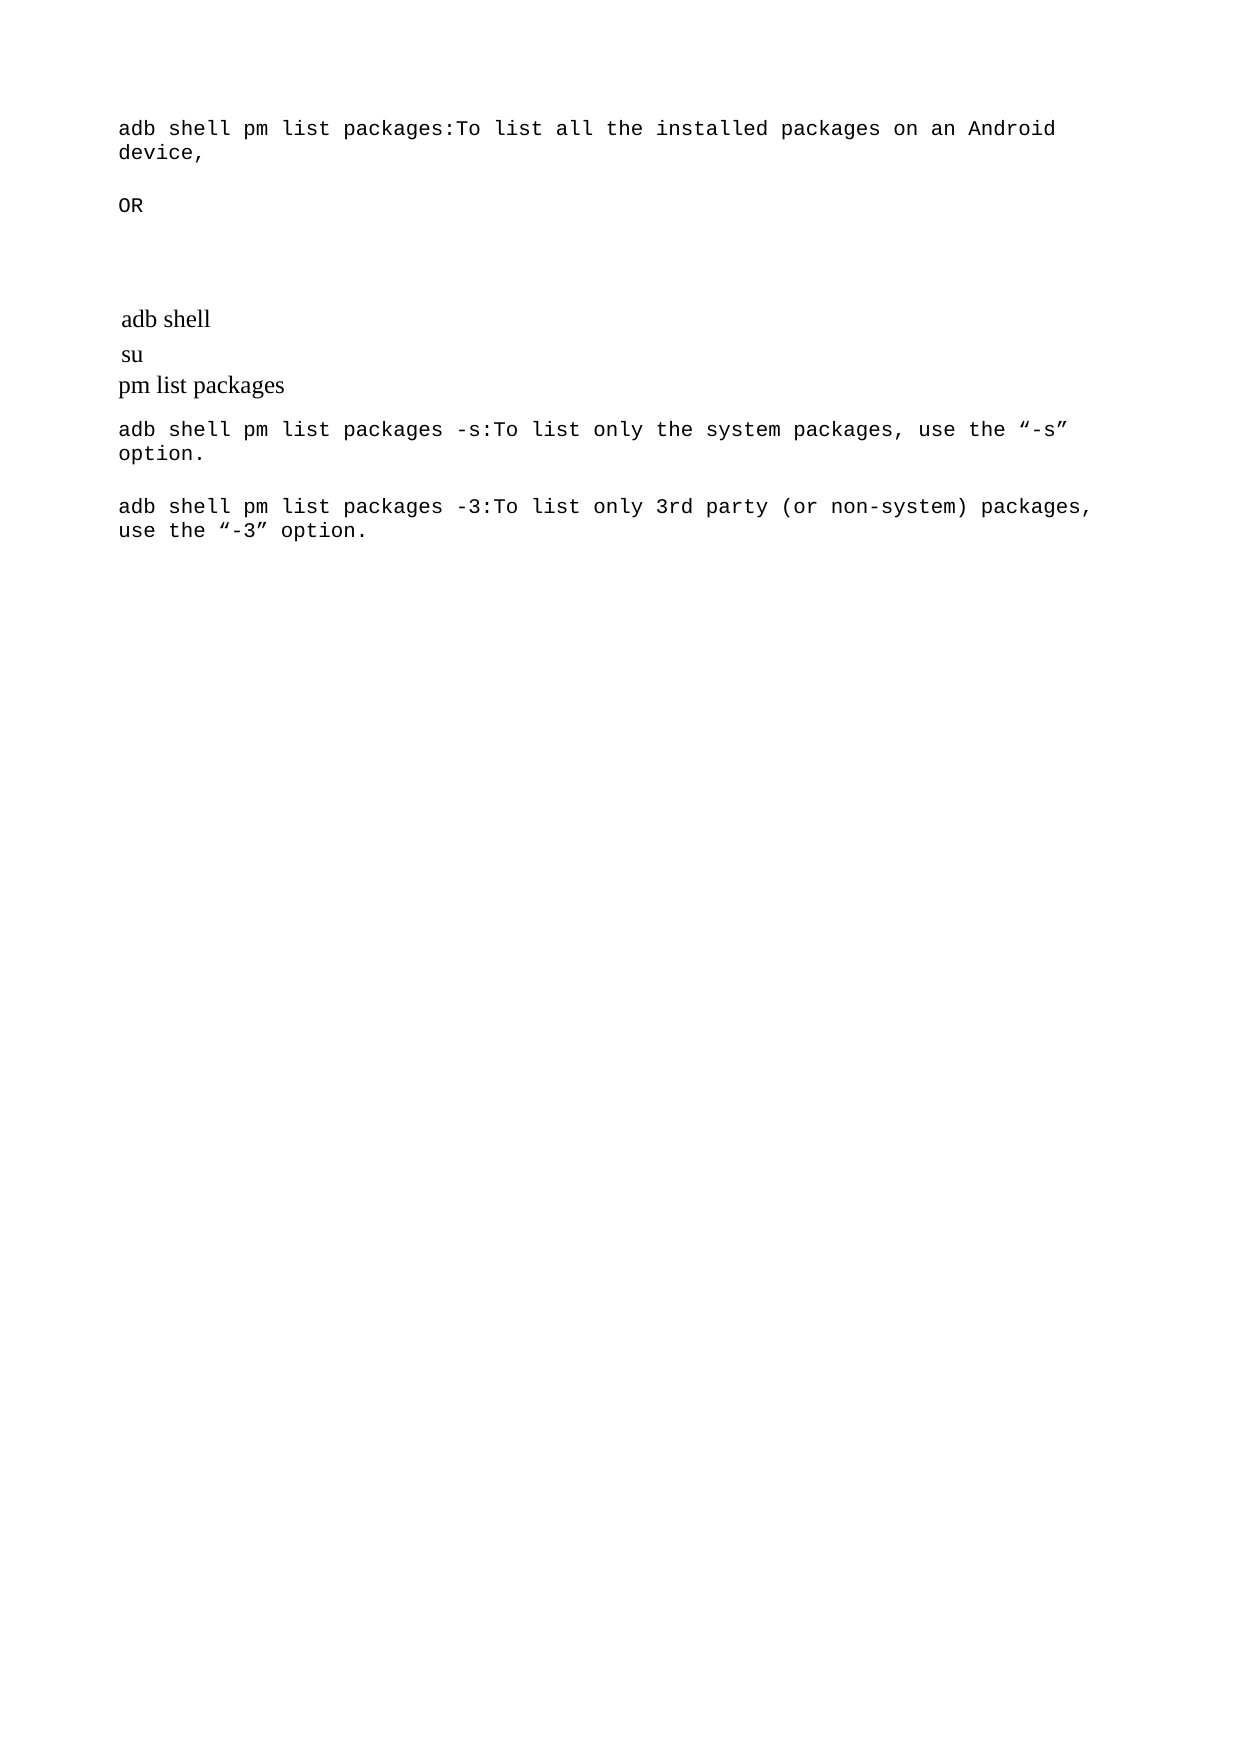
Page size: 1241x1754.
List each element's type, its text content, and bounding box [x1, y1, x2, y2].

table_header adb shell [118, 301, 224, 336]
text adb shell pm list packages -s:To list only the system packages, use the “-s” option. [118, 419, 1122, 467]
text OR [118, 195, 1122, 218]
text adb shell pm list packages:To list all the installed packages on an Android device, [118, 118, 1122, 165]
text adb shell pm list packages -3:To list only 3rd party (or non-system) packages, use the “-3” option. [118, 496, 1122, 543]
text pm list packages [118, 370, 1122, 399]
table_header su [118, 336, 172, 370]
